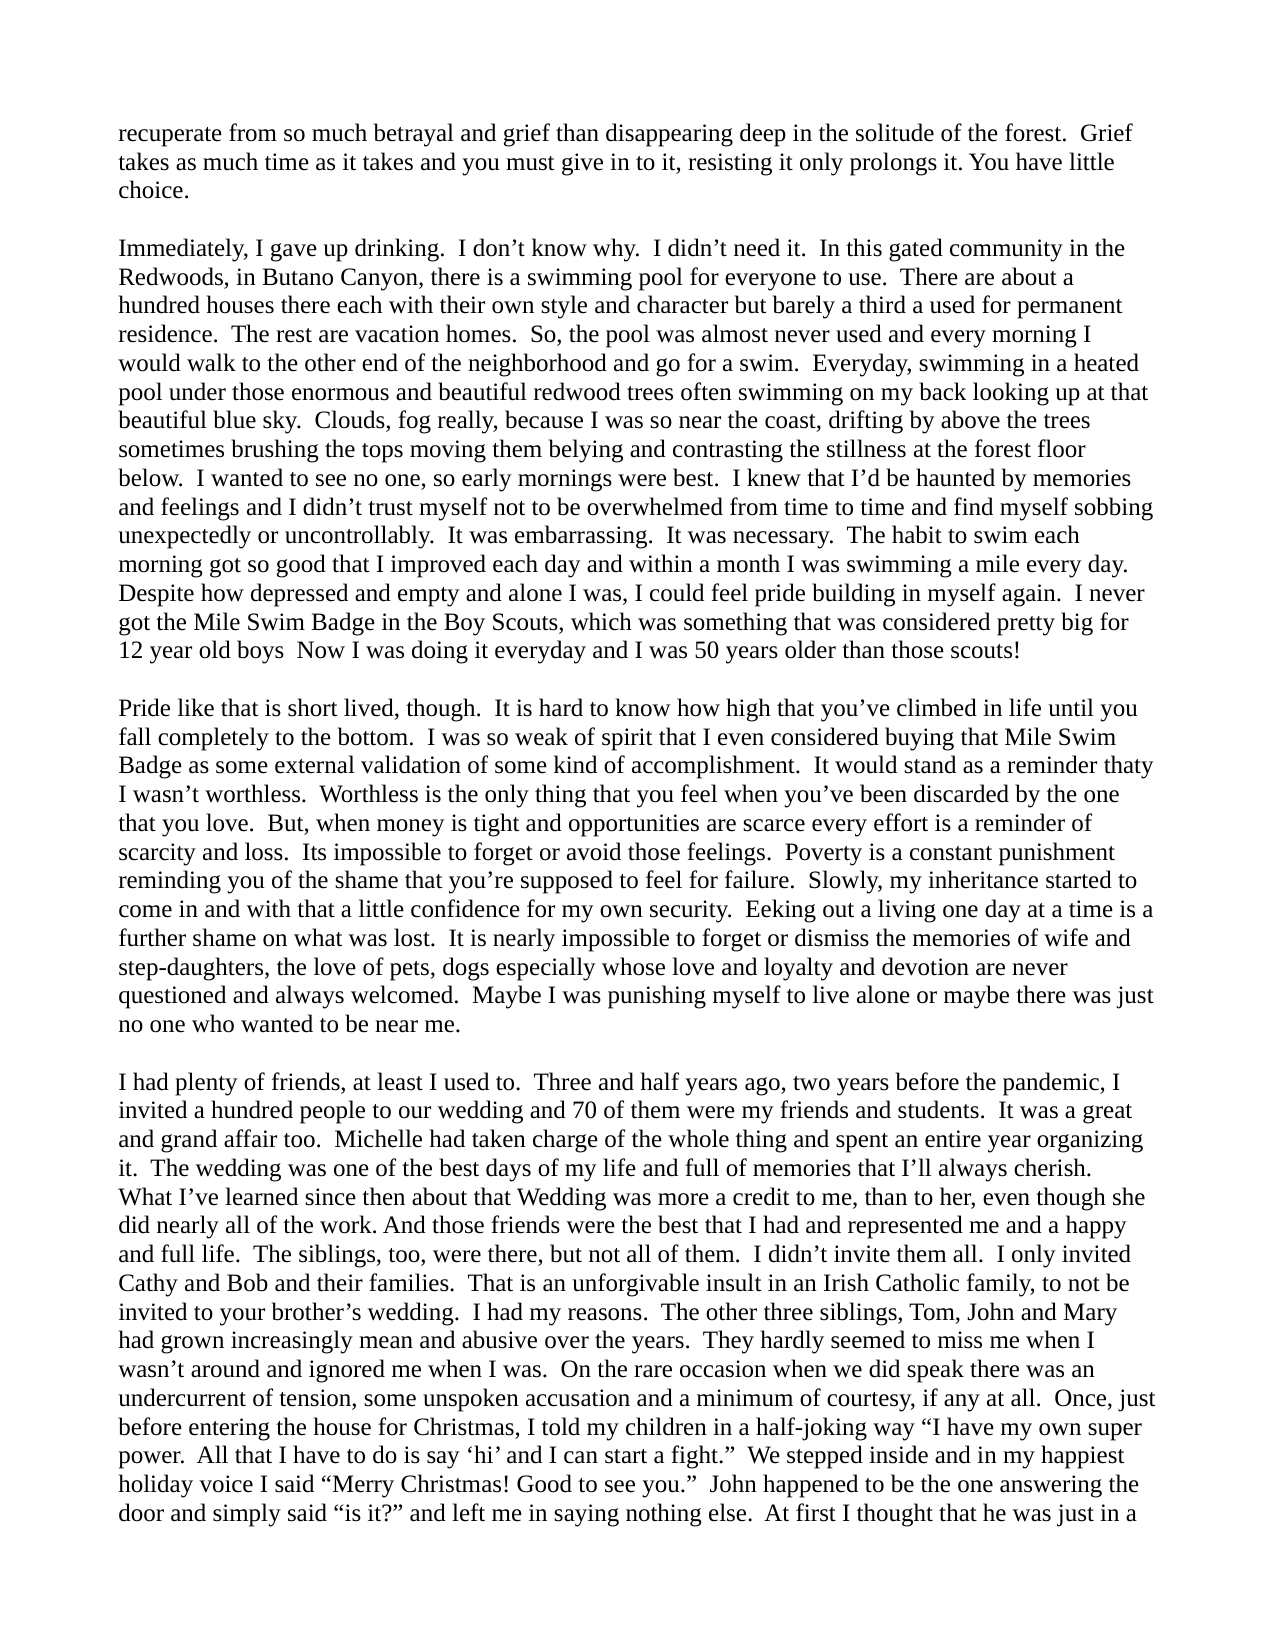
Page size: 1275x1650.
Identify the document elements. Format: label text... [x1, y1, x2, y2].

text Immediately, I gave up drinking. I don’t know why. I didn’t need it. In this gated community in the Redwoods, in Butano Canyon, there is a swimming pool for everyone to use. There are about a hundred houses there each with their own style and character but barely a third a used for permanent residence. The rest are vacation homes. So, the pool was almost never used and every morning I would walk to the other end of the neighborhood and go for a swim. Everyday, swimming in a heated pool under those enormous and beautiful redwood trees often swimming on my back looking up at that beautiful blue sky. Clouds, fog really, because I was so near the coast, drifting by above the trees sometimes brushing the tops moving them belying and contrasting the stillness at the forest floor below. I wanted to see no one, so early mornings were best. I knew that I’d be haunted by memories and feelings and I didn’t trust myself not to be overwhelmed from time to time and find myself sobbing unexpectedly or uncontrollably. It was embarrassing. It was necessary. The habit to swim each morning got so good that I improved each day and within a month I was swimming a mile every day. Despite how depressed and empty and alone I was, I could feel pride building in myself again. I never got the Mile Swim Badge in the Boy Scouts, which was something that was considered pretty big for 12 year old boys Now I was doing it everyday and I was 50 years older than those scouts! [118, 233, 1157, 664]
text I had plenty of friends, at least I used to. Three and half years ago, two years before the pandemic, I invited a hundred people to our wedding and 70 of them were my friends and students. It was a great and grand affair too. Michelle had taken charge of the whole thing and spent an entire year organizing it. The wedding was one of the best days of my life and full of memories that I’ll always cherish. What I’ve learned since then about that Wedding was more a credit to me, than to her, even though she did nearly all of the work. And those friends were the best that I had and represented me and a happy and full life. The siblings, too, were there, but not all of them. I didn’t invite them all. I only invited Cathy and Bob and their families. That is an unforgivable insult in an Irish Catholic family, to not be invited to your brother’s wedding. I had my reasons. The other three siblings, Tom, John and Mary had grown increasingly mean and abusive over the years. They hardly seemed to miss me when I wasn’t around and ignored me when I was. On the rare occasion when we did speak there was an undercurrent of tension, some unspoken accusation and a minimum of courtesy, if any at all. Once, just before entering the house for Christmas, I told my children in a half-joking way “I have my own super power. All that I have to do is say ‘hi’ and I can start a fight.” We stepped inside and in my happiest holiday voice I said “Merry Christmas! Good to see you.” John happened to be the one answering the door and simply said “is it?” and left me in saying nothing else. At first I thought that he was just in a [118, 1067, 1157, 1527]
text Pride like that is short lived, though. It is hard to know how high that you’ve climbed in life until you fall completely to the bottom. I was so weak of spirit that I even considered buying that Mile Swim Badge as some external validation of some kind of accomplishment. It would stand as a reminder thaty I wasn’t worthless. Worthless is the only thing that you feel when you’ve been discarded by the one that you love. But, when money is tight and opportunities are scarce every effort is a reminder of scarcity and loss. Its impossible to forget or avoid those feelings. Poverty is a constant punishment reminding you of the shame that you’re supposed to feel for failure. Slowly, my inheritance started to come in and with that a little confidence for my own security. Eeking out a living one day at a time is a further shame on what was lost. It is nearly impossible to forget or dismiss the memories of wife and step-daughters, the love of pets, dogs especially whose love and loyalty and devotion are never questioned and always welcomed. Maybe I was punishing myself to live alone or maybe there was just no one who wanted to be near me. [118, 693, 1157, 1038]
text recuperate from so much betrayal and grief than disappearing deep in the solitude of the forest. Grief takes as much time as it takes and you must give in to it, resisting it only prolongs it. You have little choice. [118, 118, 1157, 204]
